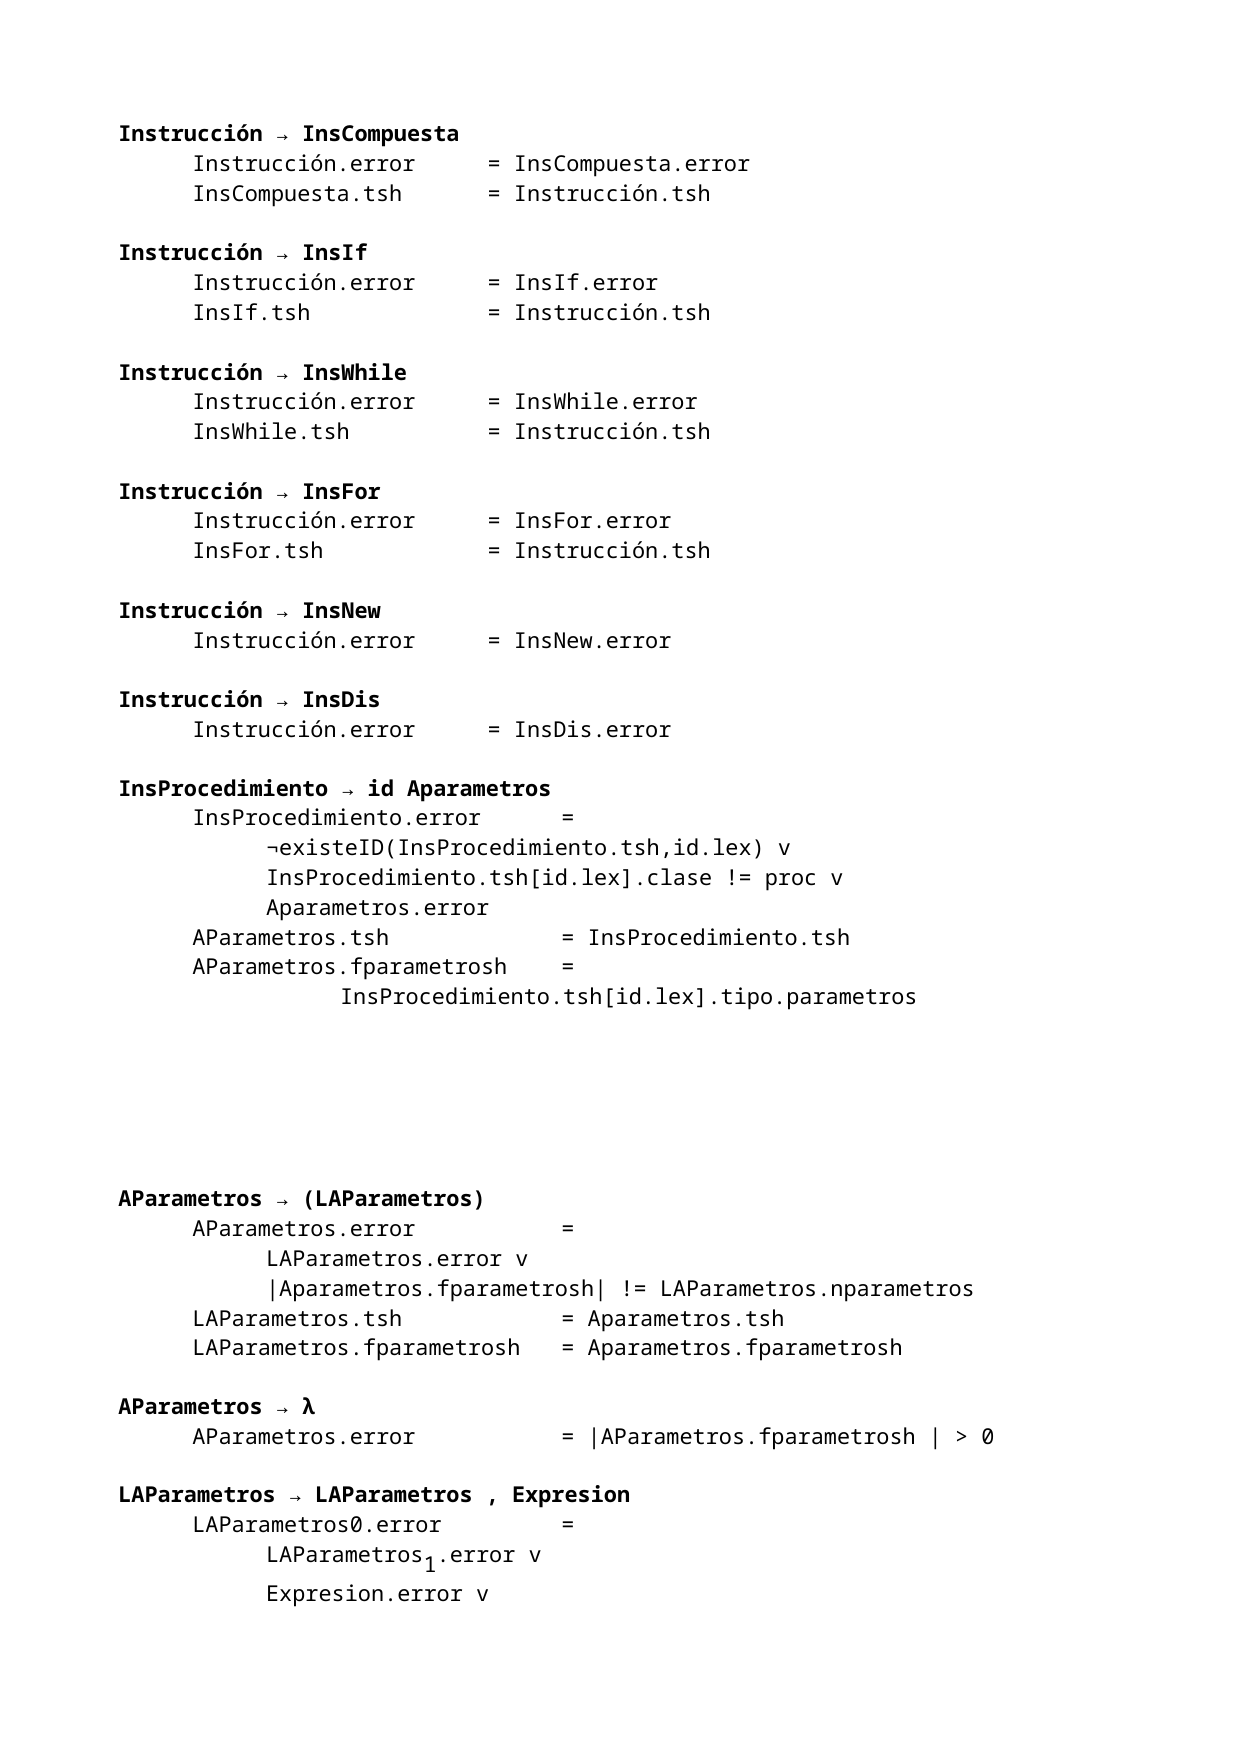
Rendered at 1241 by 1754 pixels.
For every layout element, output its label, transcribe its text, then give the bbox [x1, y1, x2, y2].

text Instrucción.error = InsFor.error [118, 505, 1122, 535]
text AParametros → λ [118, 1391, 1122, 1421]
text LAParametros.fparametrosh = Aparametros.fparametrosh [118, 1332, 1122, 1362]
text LAParametros → LAParametros , Expresion [118, 1479, 1122, 1509]
text Instrucción → InsCompuesta [118, 118, 1122, 148]
text InsWhile.tsh = Instrucción.tsh [118, 416, 1122, 446]
text InsIf.tsh = Instrucción.tsh [118, 297, 1122, 327]
text InsCompuesta.tsh = Instrucción.tsh [118, 178, 1122, 207]
text LAParametros1.error v [118, 1539, 1122, 1578]
text |Aparametros.fparametrosh| != LAParametros.nparametros [118, 1273, 1122, 1302]
text Instrucción.error = InsDis.error [118, 714, 1122, 744]
text AParametros.fparametrosh = InsProcedimiento.tsh[id.lex].tipo.parametros [118, 951, 1122, 1011]
text Instrucción.error = InsWhile.error [118, 386, 1122, 416]
text Expresion.error v [118, 1578, 1122, 1608]
text AParametros.error = [118, 1213, 1122, 1243]
text AParametros → (LAParametros) [118, 1183, 1122, 1213]
text Instrucción.error = InsCompuesta.error [118, 148, 1122, 178]
text Instrucción → InsFor [118, 476, 1122, 505]
text InsProcedimiento → id Aparametros [118, 772, 1122, 802]
text InsProcedimiento.error = [118, 802, 1122, 832]
text AParametros.tsh = InsProcedimiento.tsh [118, 921, 1122, 951]
text InsFor.tsh = Instrucción.tsh [118, 535, 1122, 565]
text AParametros.error = |AParametros.fparametrosh | > 0 [118, 1421, 1122, 1450]
text LAParametros0.error = [118, 1509, 1122, 1539]
text Instrucción → InsNew [118, 595, 1122, 624]
text LAParametros.tsh = Aparametros.tsh [118, 1302, 1122, 1332]
text Instrucción.error = InsIf.error [118, 267, 1122, 297]
text Instrucción.error = InsNew.error [118, 624, 1122, 654]
text Aparametros.error [118, 892, 1122, 921]
text Instrucción → InsDis [118, 684, 1122, 714]
text LAParametros.error v [118, 1243, 1122, 1273]
text ¬existeID(InsProcedimiento.tsh,id.lex) v [118, 832, 1122, 862]
text Instrucción → InsIf [118, 237, 1122, 267]
text Instrucción → InsWhile [118, 356, 1122, 386]
text InsProcedimiento.tsh[id.lex].clase != proc v [118, 862, 1122, 892]
